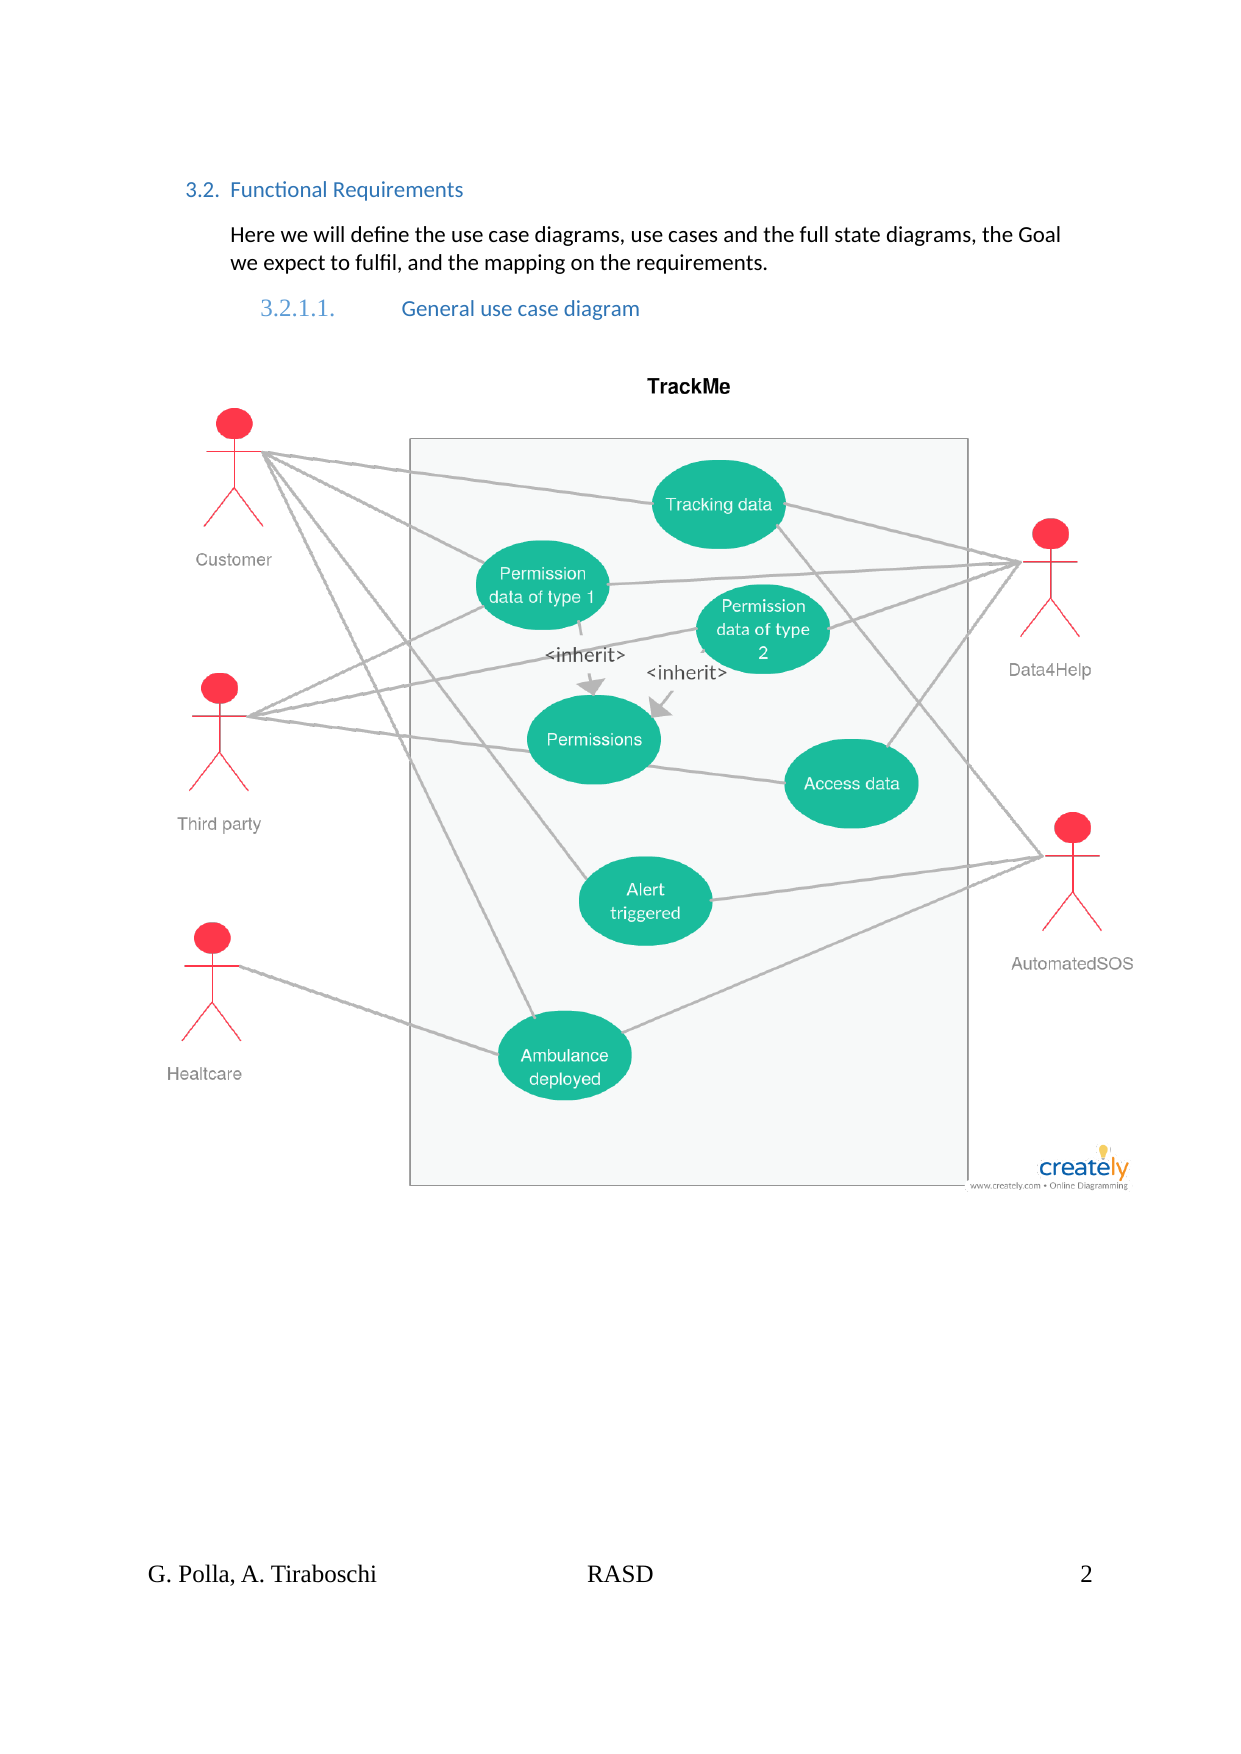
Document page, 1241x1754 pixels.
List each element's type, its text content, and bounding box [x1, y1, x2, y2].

list General use case diagram [260, 293, 1093, 322]
list Functional Requirements [185, 176, 1093, 204]
text Here we will define the use case diagrams, use cases and the full state diagrams, the Goal we expect to fulfil, and the mapping on the requirements. [230, 220, 1093, 276]
